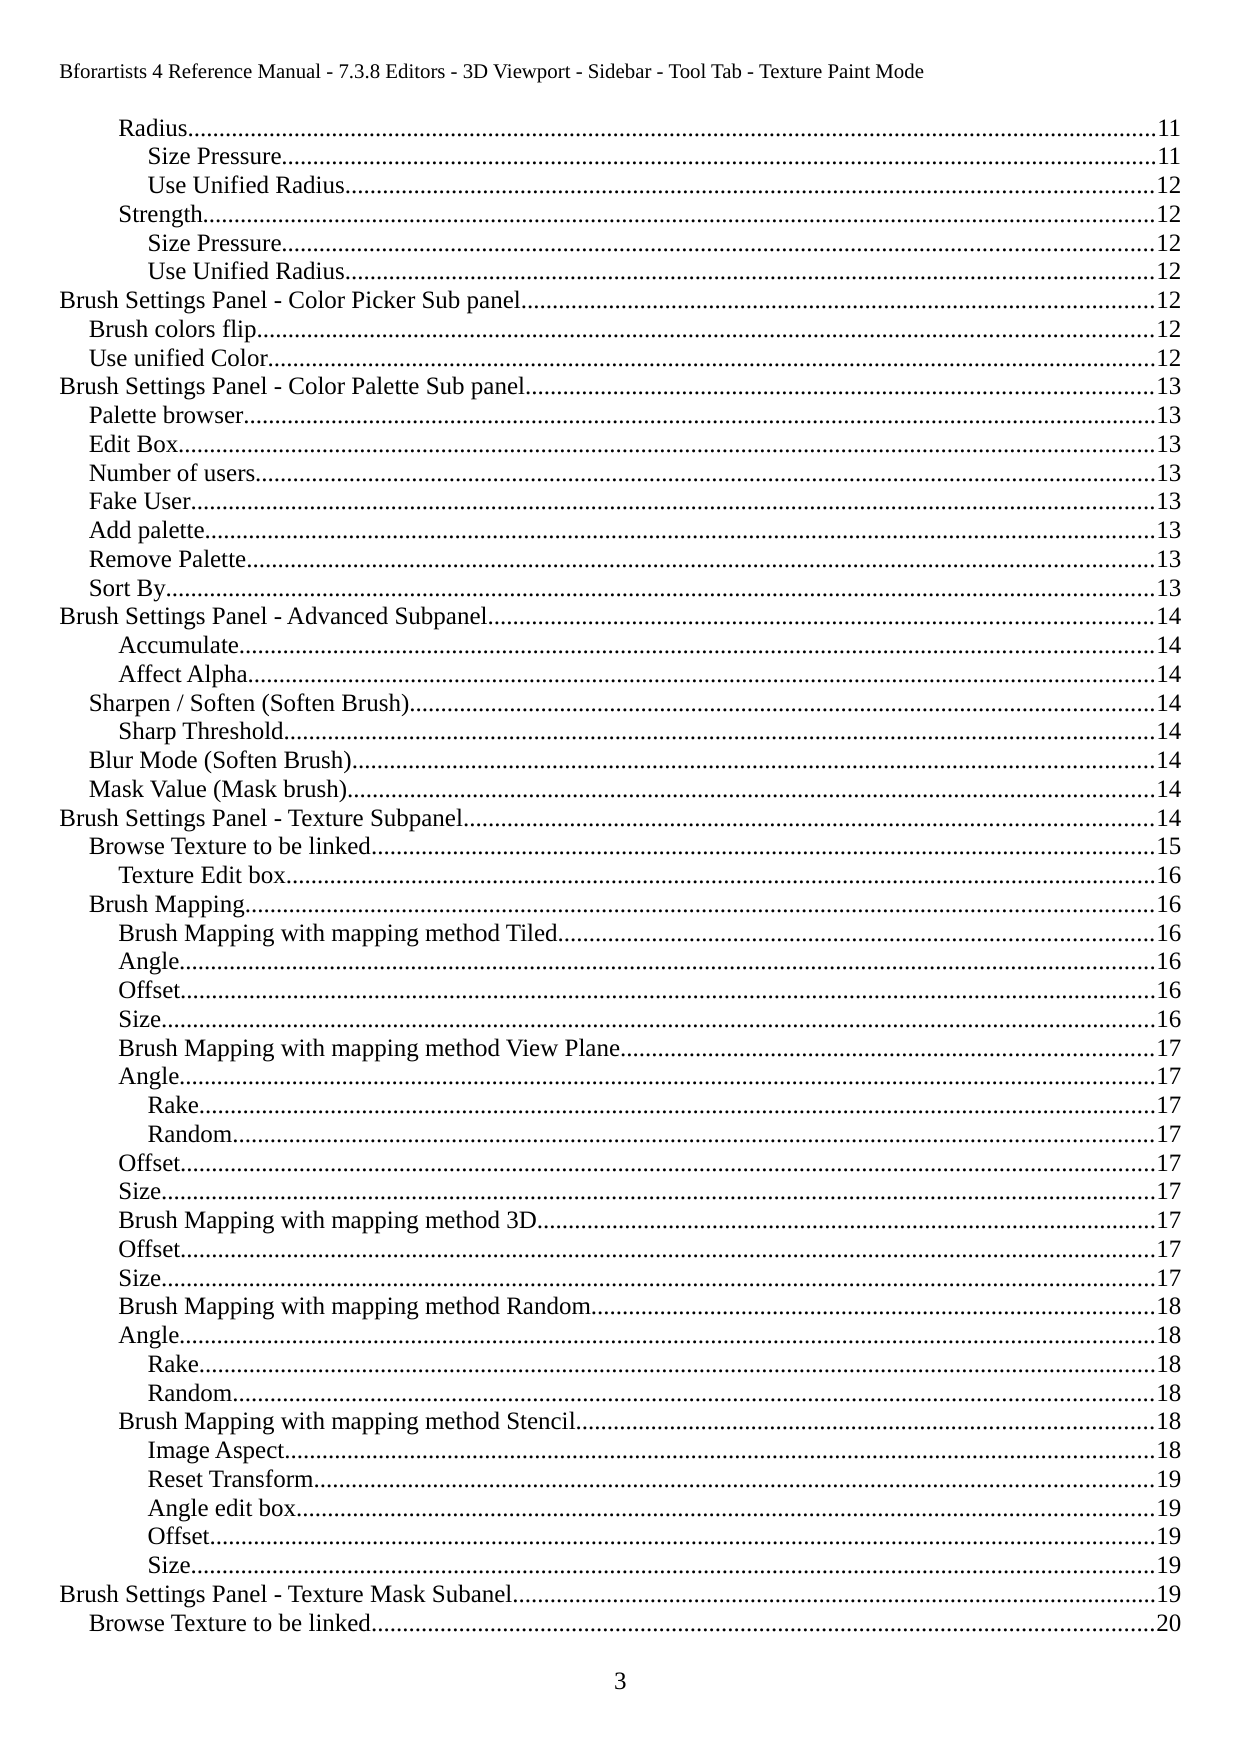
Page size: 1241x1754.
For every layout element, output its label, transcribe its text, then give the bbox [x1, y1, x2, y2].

text Size 17 [118, 1263, 1181, 1291]
text Sharpen / Soften (Soften Brush) 14 [88, 688, 1181, 716]
text Mask Value (Mask brush) 14 [88, 774, 1181, 803]
text Palette browser 13 [88, 400, 1181, 429]
text Accumulate 14 [118, 630, 1181, 659]
text Blur Mode (Soften Brush) 14 [88, 745, 1181, 774]
text Brush Mapping with mapping method Tiled 16 [118, 918, 1181, 946]
text Brush Mapping with mapping method 3D 17 [118, 1205, 1181, 1234]
text Offset 19 [147, 1521, 1181, 1550]
text Sort By 13 [88, 573, 1181, 601]
text Offset 17 [118, 1234, 1181, 1263]
text Rake 18 [147, 1349, 1181, 1378]
text Reset Transform 19 [147, 1464, 1181, 1493]
text Size 17 [118, 1176, 1181, 1205]
text Angle 17 [118, 1061, 1181, 1090]
text Angle 18 [118, 1320, 1181, 1349]
text Radius 11 [118, 113, 1181, 141]
text Edit Box 13 [88, 429, 1181, 458]
text Number of users 13 [88, 458, 1181, 486]
text Size Pressure 11 [147, 141, 1181, 170]
text Brush Settings Panel - Color Picker Sub panel 12 [59, 285, 1181, 314]
text Brush Settings Panel - Advanced Subpanel 14 [59, 601, 1181, 630]
text Brush Mapping 16 [88, 889, 1181, 918]
text Brush Settings Panel - Texture Mask Subanel 19 [59, 1579, 1181, 1608]
text Brush Mapping with mapping method Random 18 [118, 1291, 1181, 1320]
text Affect Alpha 14 [118, 659, 1181, 688]
text Brush colors flip 12 [88, 314, 1181, 343]
text Use Unified Radius 12 [147, 170, 1181, 199]
text Brush Mapping with mapping method View Plane 17 [118, 1033, 1181, 1061]
text Browse Texture to be linked 20 [88, 1608, 1181, 1636]
text Browse Texture to be linked 15 [88, 831, 1181, 860]
text Brush Settings Panel - Texture Subpanel 14 [59, 803, 1181, 831]
text Add palette 13 [88, 515, 1181, 544]
text Strength 12 [118, 199, 1181, 228]
text Use unified Color 12 [88, 343, 1181, 371]
text Offset 17 [118, 1148, 1181, 1176]
text Remove Palette 13 [88, 544, 1181, 573]
text Use Unified Radius 12 [147, 256, 1181, 285]
text Size 16 [118, 1004, 1181, 1033]
text Brush Settings Panel - Color Palette Sub panel 13 [59, 371, 1181, 400]
text Offset 16 [118, 975, 1181, 1004]
text Angle 16 [118, 946, 1181, 975]
text Brush Mapping with mapping method Stencil 18 [118, 1406, 1181, 1435]
text Size Pressure 12 [147, 228, 1181, 256]
text Random 18 [147, 1378, 1181, 1406]
text Rake 17 [147, 1090, 1181, 1119]
text Size 19 [147, 1550, 1181, 1579]
text Sharp Threshold 14 [118, 716, 1181, 745]
text Angle edit box 19 [147, 1493, 1181, 1521]
text Fake User 13 [88, 486, 1181, 515]
text Texture Edit box 16 [118, 860, 1181, 889]
text Image Aspect 18 [147, 1435, 1181, 1464]
text Random 17 [147, 1119, 1181, 1148]
